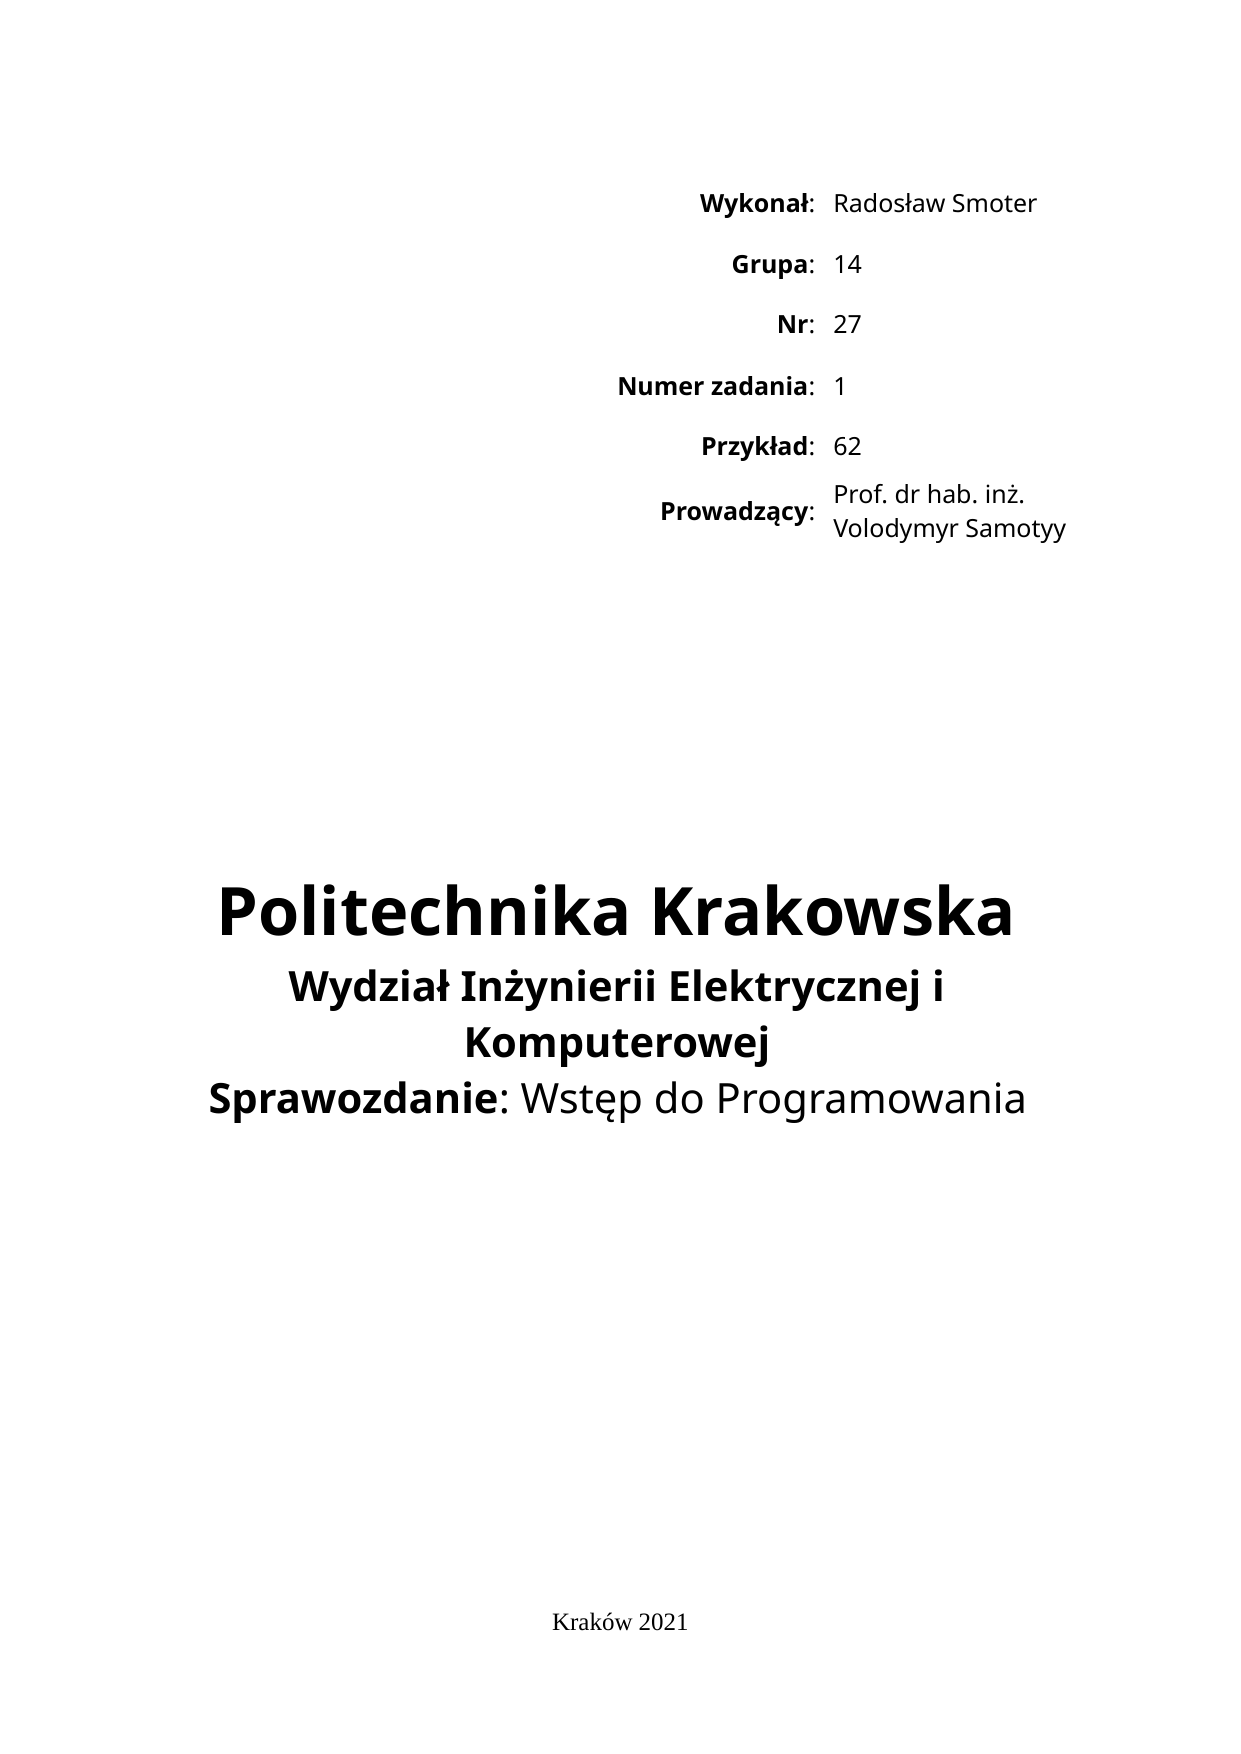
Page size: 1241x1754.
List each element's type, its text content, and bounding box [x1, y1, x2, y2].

table_cell 1 [833, 355, 1123, 416]
table_header [815, 172, 833, 233]
table_cell 27 [833, 294, 1123, 355]
table_cell Przykład: [118, 416, 815, 477]
table_cell Prof. dr hab. inż. Volodymyr Samotyy [833, 477, 1123, 545]
table_cell [815, 233, 833, 294]
table_cell Grupa: [118, 233, 815, 294]
table_cell [815, 355, 833, 416]
table_header Radosław Smoter [833, 172, 1123, 233]
table_cell Prowadzący: [118, 477, 815, 545]
table_cell [815, 294, 833, 355]
table_header Wykonał: [118, 172, 815, 233]
table_cell 14 [833, 233, 1123, 294]
table_cell [815, 416, 833, 477]
table_cell Numer zadania: [118, 355, 815, 416]
table_cell [815, 477, 833, 545]
table_cell 62 [833, 416, 1123, 477]
table_cell Nr: [118, 294, 815, 355]
